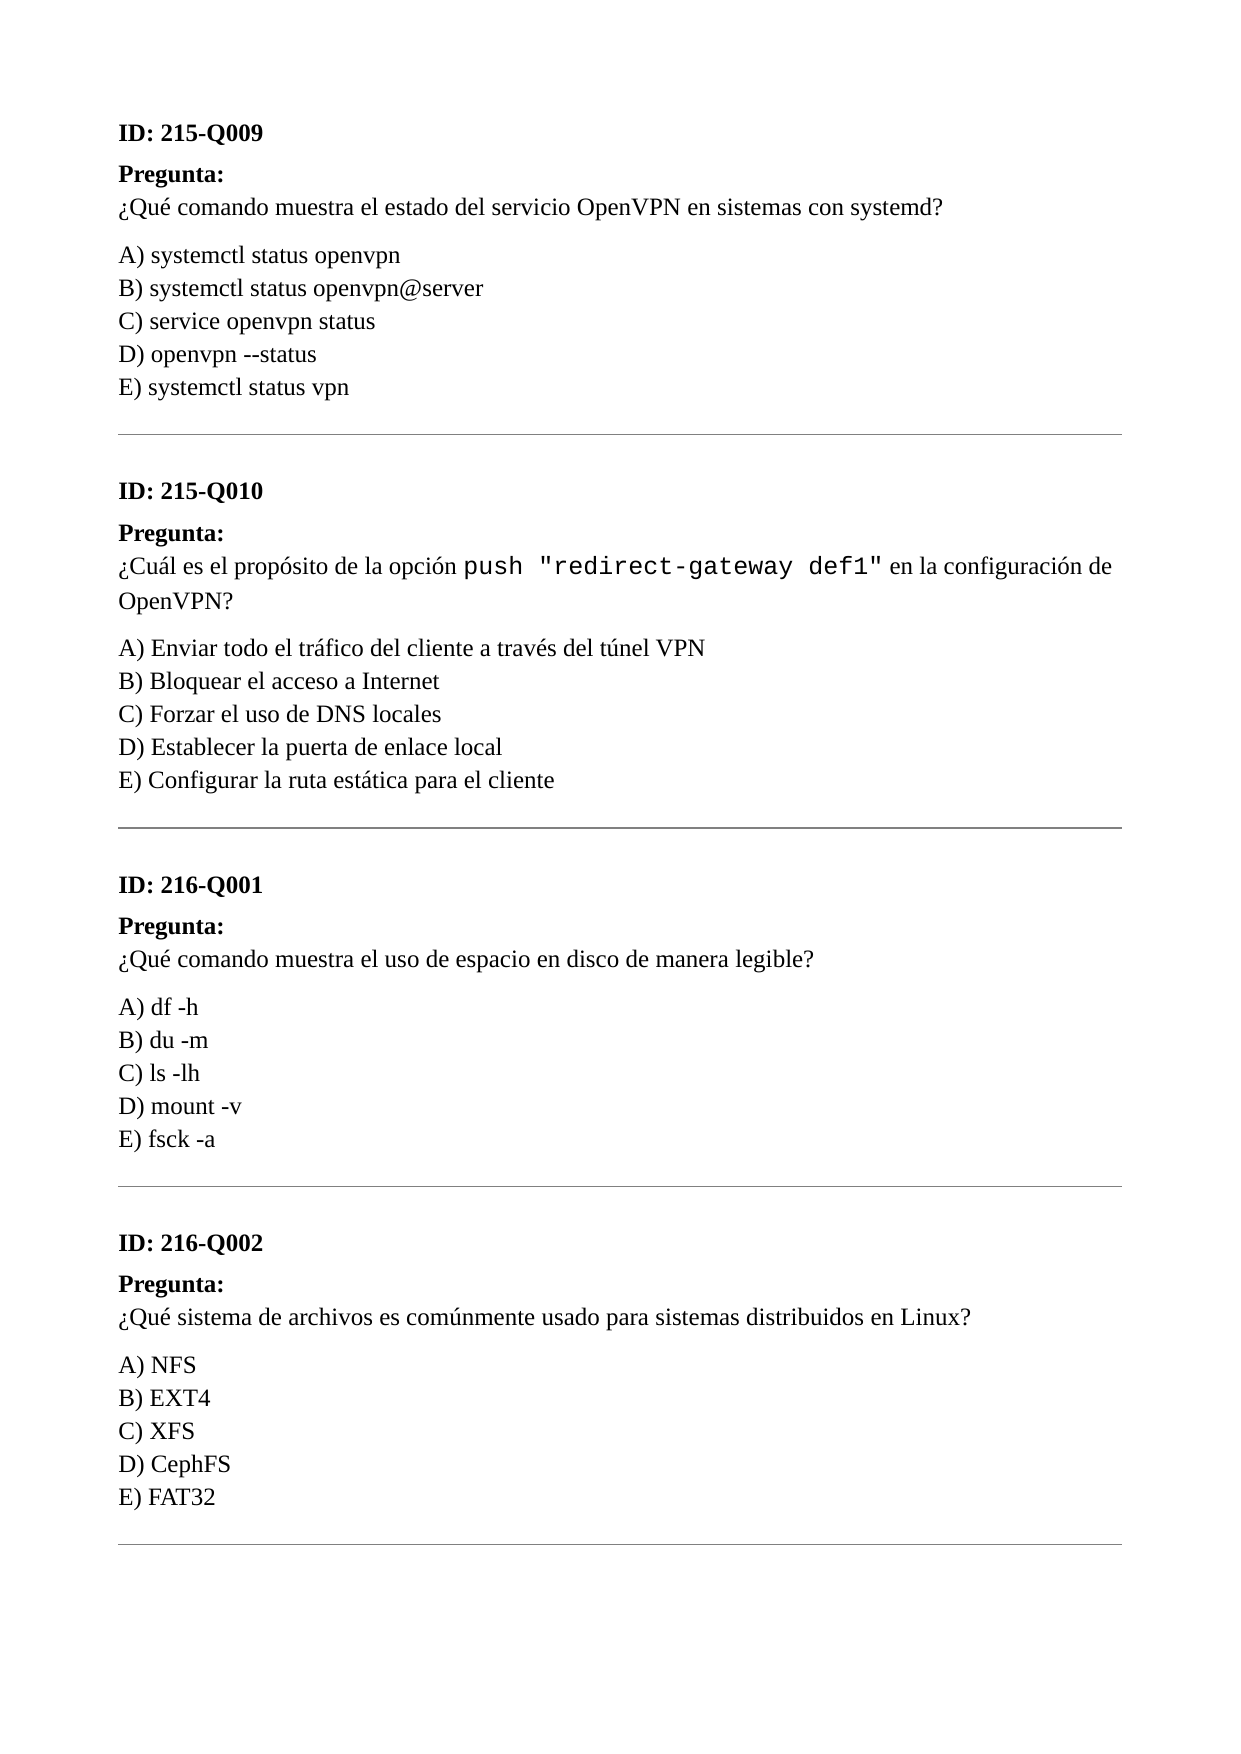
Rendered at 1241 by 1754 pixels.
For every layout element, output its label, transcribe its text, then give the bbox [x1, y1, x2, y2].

text Pregunta: ¿Cuál es el propósito de la opción push "redirect-gateway def1" en la configuración de OpenVPN? [118, 518, 1122, 614]
text Pregunta: ¿Qué comando muestra el estado del servicio OpenVPN en sistemas con systemd? [118, 159, 1122, 221]
subtitle ID: 215-Q010 [118, 476, 1122, 505]
subtitle ID: 216-Q001 [118, 870, 1122, 899]
subtitle ID: 215-Q009 [118, 118, 1122, 147]
text Pregunta: ¿Qué comando muestra el uso de espacio en disco de manera legible? [118, 911, 1122, 973]
text A) Enviar todo el tráfico del cliente a través del túnel VPN B) Bloquear el acceso a Internet C) Forzar el uso de DNS locales D) Establecer la puerta de enlace local E) Configurar la ruta estática para el cliente [118, 633, 1122, 794]
text A) df -h B) du -m C) ls -lh D) mount -v E) fsck -a [118, 992, 1122, 1153]
text A) NFS B) EXT4 C) XFS D) CephFS E) FAT32 [118, 1350, 1122, 1511]
text Pregunta: ¿Qué sistema de archivos es comúnmente usado para sistemas distribuidos en Linux? [118, 1269, 1122, 1331]
text A) systemctl status openvpn B) systemctl status openvpn@server C) service openvpn status D) openvpn --status E) systemctl status vpn [118, 240, 1122, 401]
subtitle ID: 216-Q002 [118, 1228, 1122, 1257]
